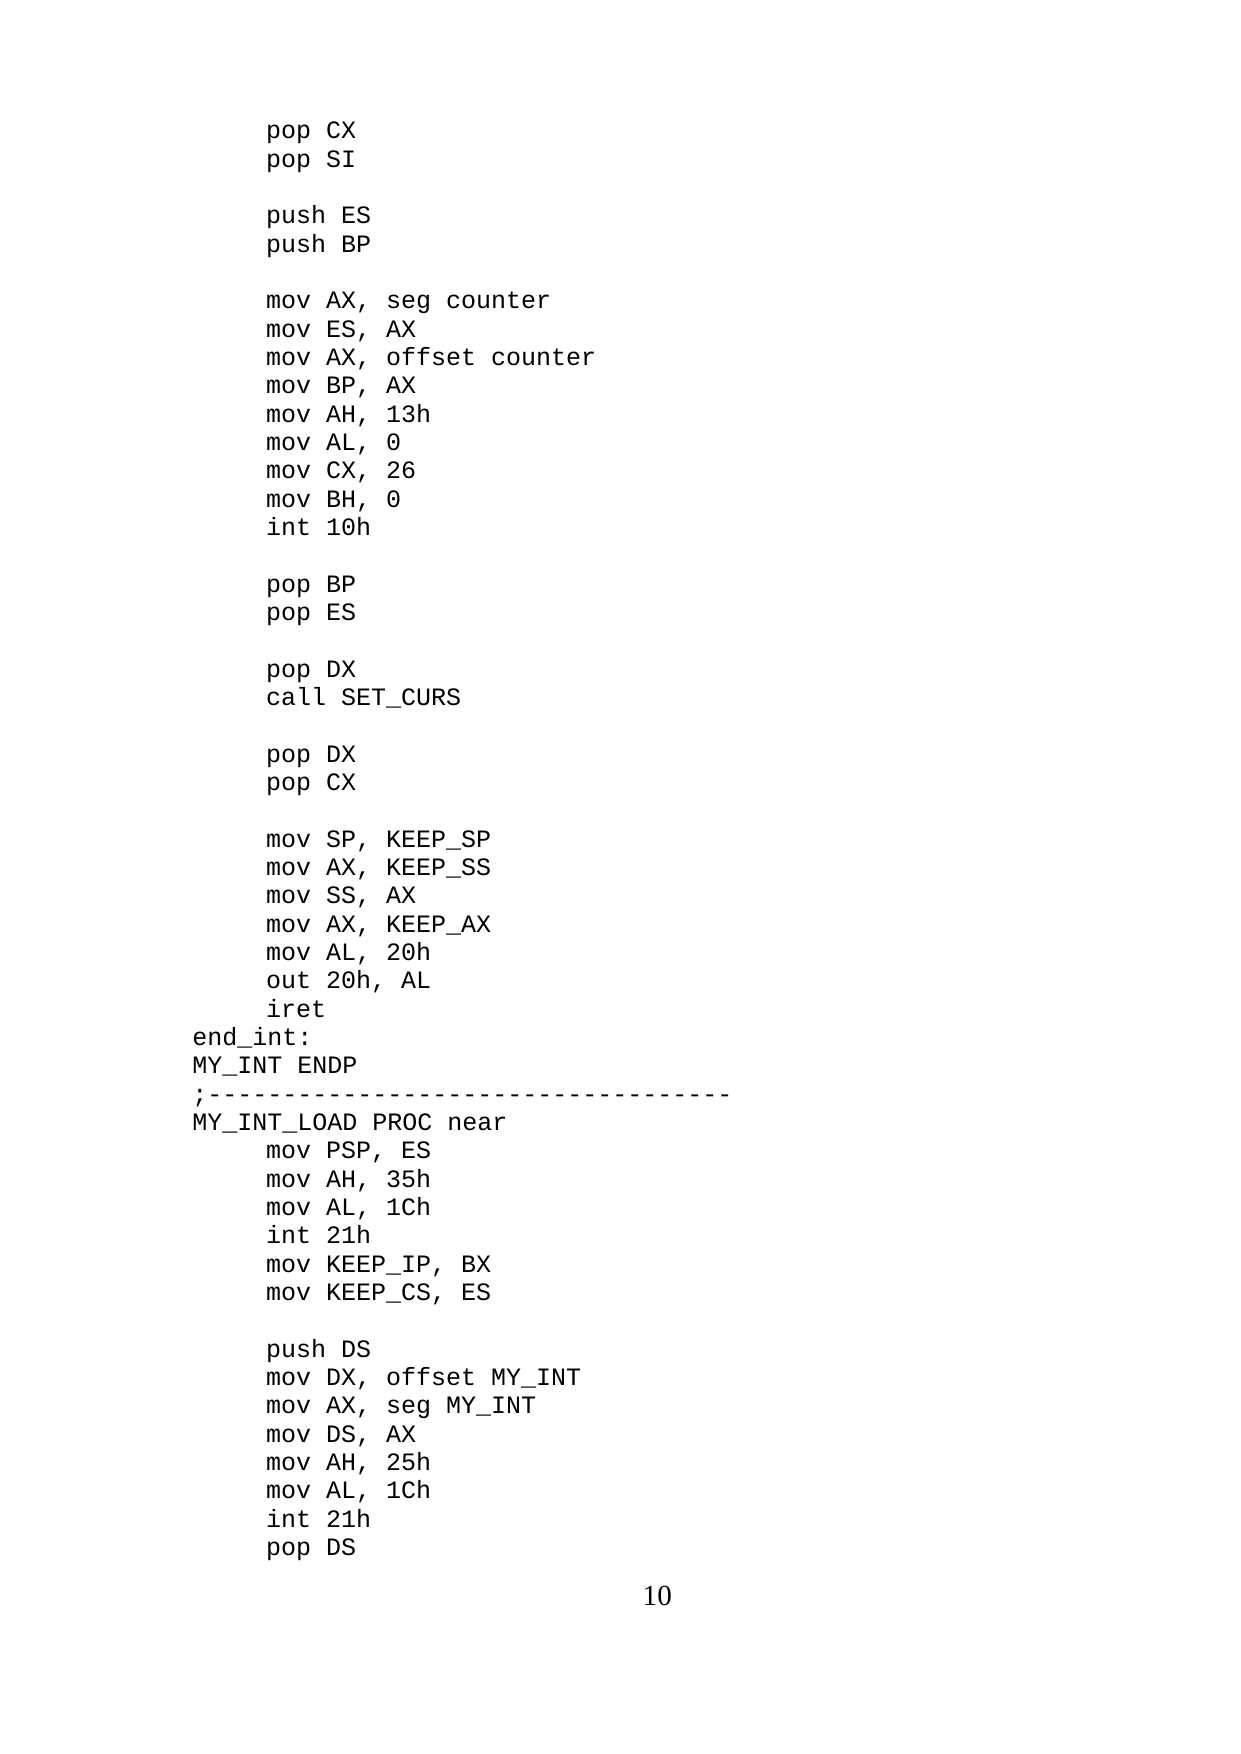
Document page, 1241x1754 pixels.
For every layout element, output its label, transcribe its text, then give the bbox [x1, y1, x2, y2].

text ;----------------------------------- [118, 1081, 1122, 1110]
text pop DS [118, 1535, 1122, 1563]
text mov KEEP_CS, ES [118, 1280, 1122, 1308]
text iret [118, 996, 1122, 1025]
text pop BP [118, 571, 1122, 600]
text mov AX, KEEP_SS [118, 855, 1122, 883]
text mov AH, 13h [118, 401, 1122, 430]
text mov AL, 1Ch [118, 1478, 1122, 1506]
text mov DX, offset MY_INT [118, 1365, 1122, 1393]
text pop DX [118, 656, 1122, 685]
text mov AL, 20h [118, 940, 1122, 968]
text mov BH, 0 [118, 486, 1122, 515]
text mov CX, 26 [118, 458, 1122, 486]
text mov PSP, ES [118, 1138, 1122, 1166]
text mov AX, offset counter [118, 345, 1122, 373]
text mov KEEP_IP, BX [118, 1251, 1122, 1280]
text pop DX [118, 741, 1122, 770]
text mov ES, AX [118, 316, 1122, 345]
text out 20h, AL [118, 968, 1122, 996]
text push DS [118, 1336, 1122, 1365]
text mov AX, seg MY_INT [118, 1393, 1122, 1421]
text mov AH, 25h [118, 1450, 1122, 1478]
text mov SS, AX [118, 883, 1122, 911]
text mov AX, seg counter [118, 288, 1122, 316]
text mov DS, AX [118, 1421, 1122, 1450]
text int 21h [118, 1506, 1122, 1535]
text mov SP, KEEP_SP [118, 826, 1122, 855]
text mov AL, 1Ch [118, 1195, 1122, 1223]
text pop CX [118, 118, 1122, 146]
text pop CX [118, 770, 1122, 798]
text end_int: [118, 1025, 1122, 1053]
text push BP [118, 231, 1122, 260]
text pop ES [118, 600, 1122, 628]
text mov BP, AX [118, 373, 1122, 401]
text pop SI [118, 146, 1122, 175]
text MY_INT ENDP [118, 1053, 1122, 1081]
text mov AH, 35h [118, 1166, 1122, 1195]
text MY_INT_LOAD PROC near [118, 1110, 1122, 1138]
text mov AX, KEEP_AX [118, 911, 1122, 940]
text call SET_CURS [118, 685, 1122, 713]
text int 10h [118, 515, 1122, 543]
text mov AL, 0 [118, 430, 1122, 458]
text push ES [118, 203, 1122, 231]
text int 21h [118, 1223, 1122, 1251]
